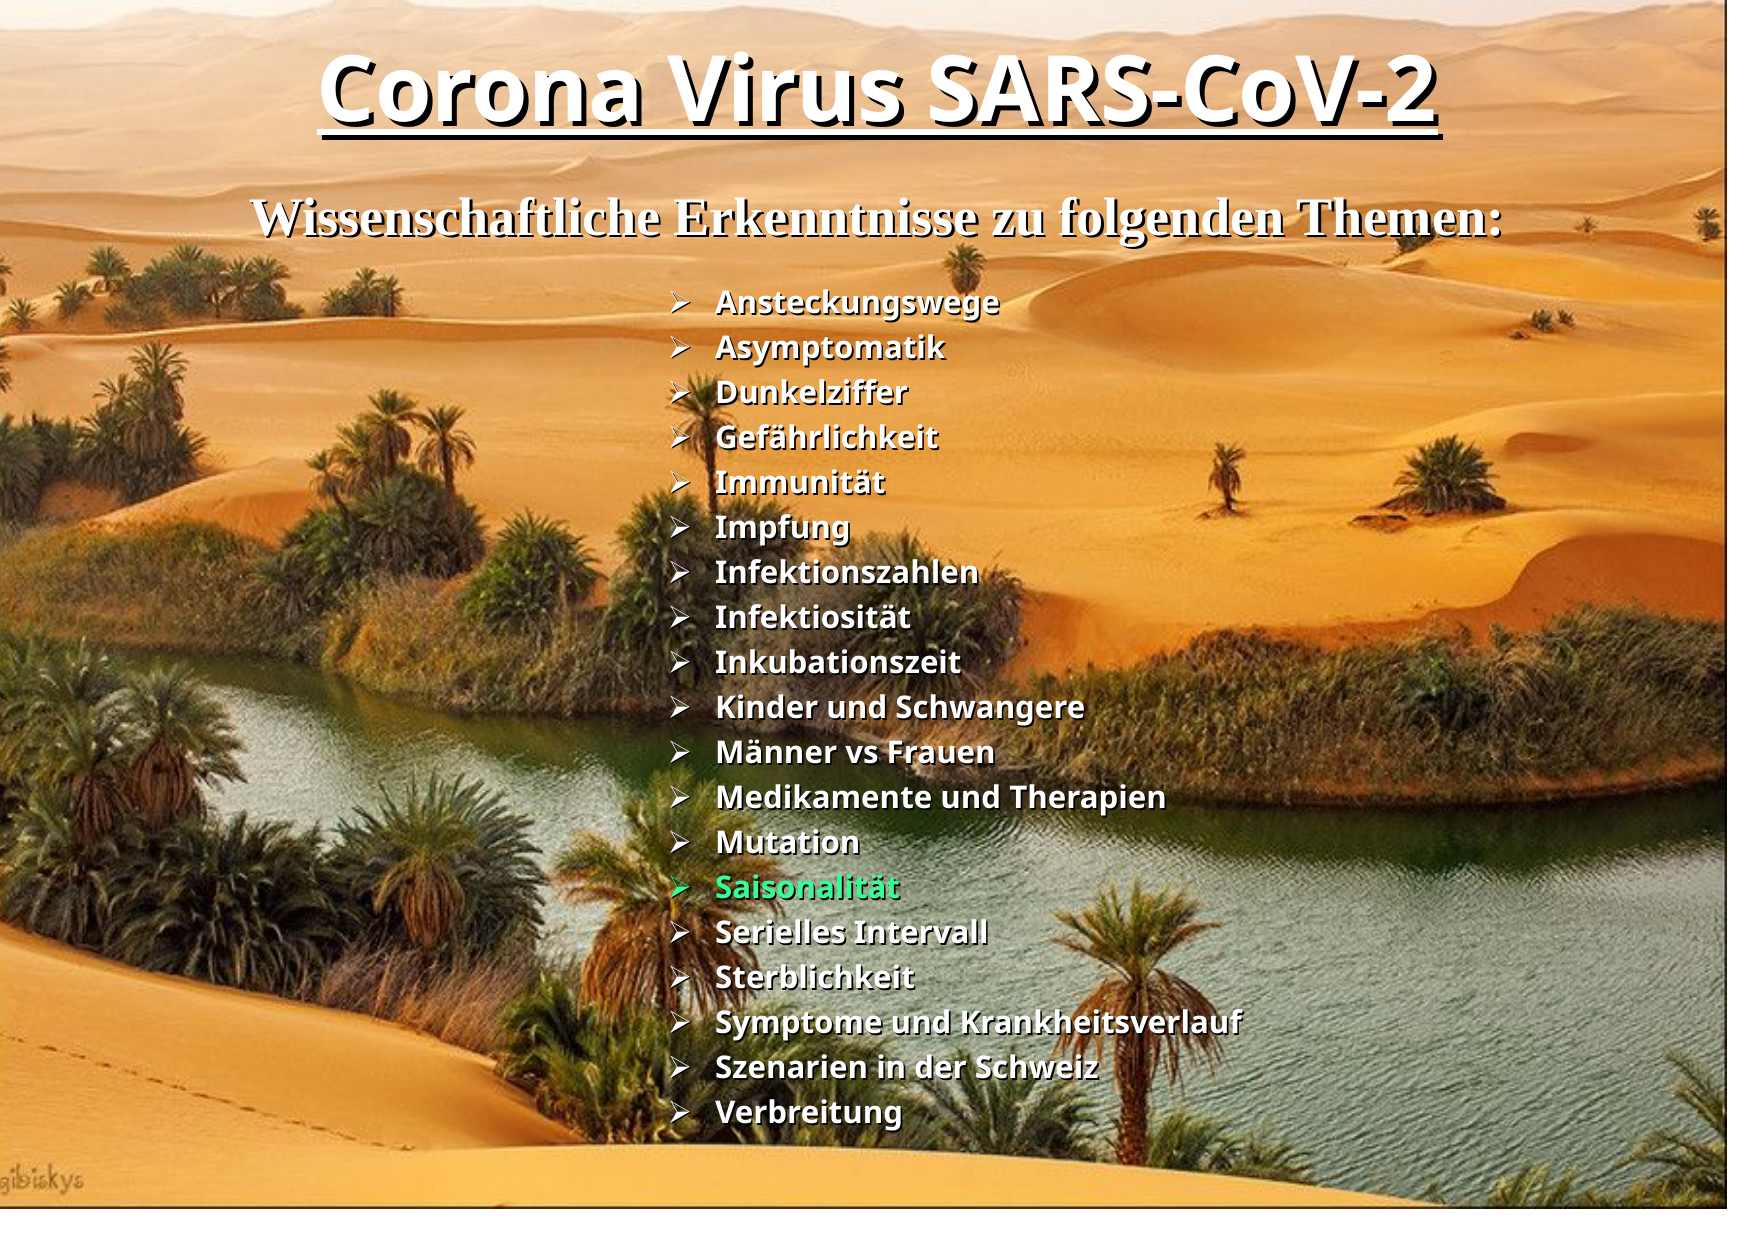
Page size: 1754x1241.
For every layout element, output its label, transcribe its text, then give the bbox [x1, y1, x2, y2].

list Ansteckungswege [1727, 280, 1748, 323]
list Serielles Intervall [1727, 910, 1748, 953]
list Infektionszahlen [1727, 550, 1748, 593]
list Szenarien in der Schweiz [1727, 1045, 1748, 1088]
list Saisonalität [1727, 865, 1748, 908]
list Medikamente und Therapien [1727, 775, 1748, 818]
list Männer vs Frauen [1727, 730, 1748, 773]
list Sterblichkeit [1727, 955, 1748, 998]
list Inkubationszeit [1727, 640, 1748, 683]
list Gefährlichkeit [1727, 415, 1748, 458]
list Kinder und Schwangere [1727, 685, 1748, 728]
list Asymptomatik [1727, 325, 1748, 368]
list Dunkelziffer [1727, 370, 1748, 413]
picture [0, 0, 1727, 1209]
list Mutation [1727, 820, 1748, 863]
text Wissenschaftliche Erkenntnisse zu folgenden Themen: [1727, 184, 1748, 247]
list Immunität [1727, 460, 1748, 503]
list Infektiosität [1727, 595, 1748, 638]
list Symptome und Krankheitsverlauf [1727, 1000, 1748, 1043]
list Verbreitung [1727, 1090, 1748, 1133]
list Impfung [1727, 505, 1748, 548]
text Corona Virus SARS-CoV-2 [1727, 24, 1748, 148]
